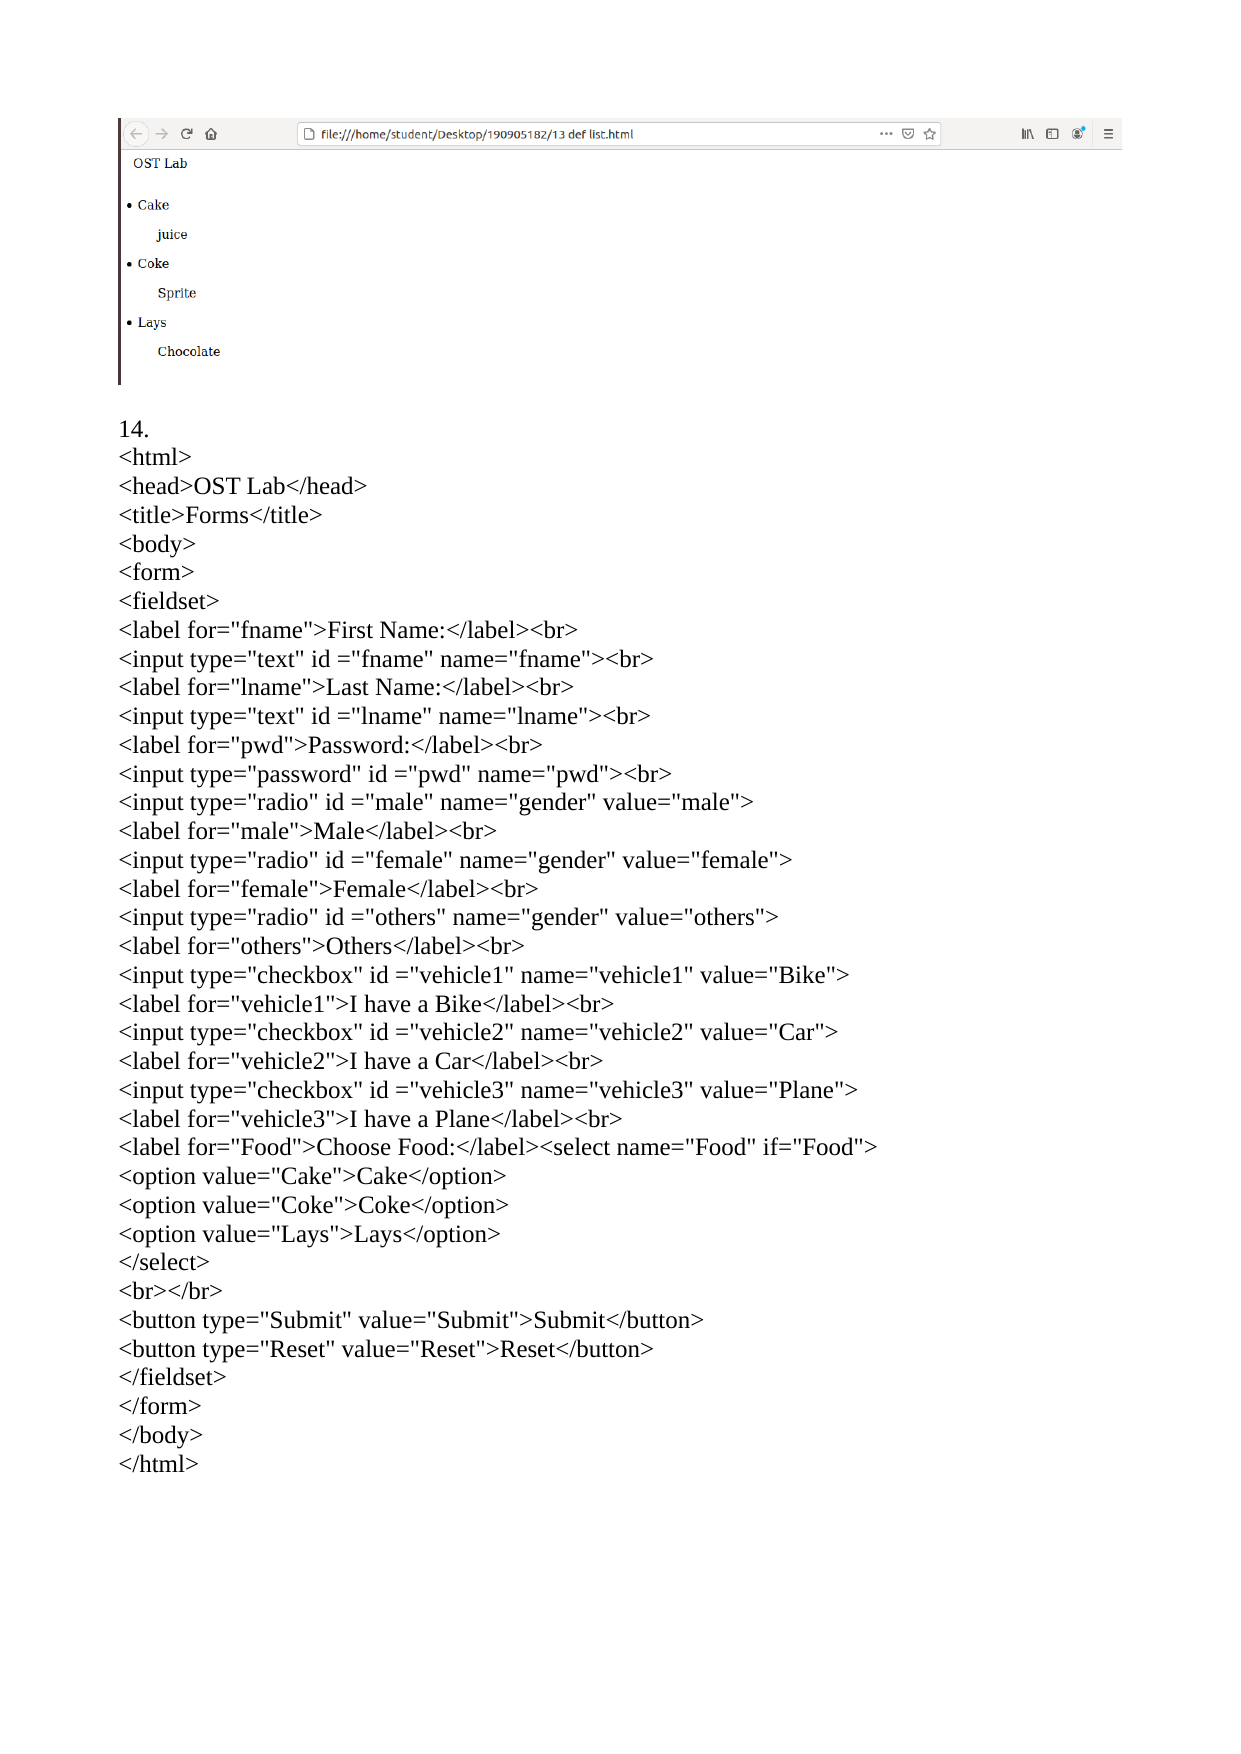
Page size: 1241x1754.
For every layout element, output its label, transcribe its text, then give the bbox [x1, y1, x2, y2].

text <input type="checkbox" id ="vehicle1" name="vehicle1" value="Bike"> [118, 960, 1122, 989]
text <label for="vehicle1">I have a Bike</label><br> [118, 989, 1122, 1017]
text </body> [118, 1420, 1122, 1449]
text </form> [118, 1391, 1122, 1420]
text <label for="male">Male</label><br> [118, 816, 1122, 845]
text <input type="text" id ="lname" name="lname"><br> [118, 701, 1122, 730]
text <fieldset> [118, 586, 1122, 615]
text <option value="Coke">Coke</option> [118, 1190, 1122, 1219]
text </html> [118, 1449, 1122, 1477]
text <form> [118, 557, 1122, 586]
text <head>OST Lab</head> [118, 471, 1122, 500]
text <option value="Cake">Cake</option> [118, 1161, 1122, 1190]
text <br></br> [118, 1276, 1122, 1305]
text <option value="Lays">Lays</option> [118, 1219, 1122, 1247]
text <label for="fname">First Name:</label><br> [118, 615, 1122, 644]
text </fieldset> [118, 1362, 1122, 1391]
picture [118, 118, 1123, 385]
text <title>Forms</title> [118, 500, 1122, 529]
text <input type="radio" id ="female" name="gender" value="female"> [118, 845, 1122, 874]
text <button type="Reset" value="Reset">Reset</button> [118, 1334, 1122, 1362]
text 14. [118, 414, 1122, 442]
text </select> [118, 1247, 1122, 1276]
text <input type="radio" id ="others" name="gender" value="others"> [118, 902, 1122, 931]
text <input type="password" id ="pwd" name="pwd"><br> [118, 759, 1122, 787]
text <button type="Submit" value="Submit">Submit</button> [118, 1305, 1122, 1334]
text <input type="text" id ="fname" name="fname"><br> [118, 644, 1122, 672]
text <label for="vehicle2">I have a Car</label><br> [118, 1046, 1122, 1075]
text <input type="radio" id ="male" name="gender" value="male"> [118, 787, 1122, 816]
text <label for="vehicle3">I have a Plane</label><br> [118, 1104, 1122, 1132]
text <input type="checkbox" id ="vehicle3" name="vehicle3" value="Plane"> [118, 1075, 1122, 1104]
text <label for="others">Others</label><br> [118, 931, 1122, 960]
text <label for="pwd">Password:</label><br> [118, 730, 1122, 759]
text <label for="female">Female</label><br> [118, 874, 1122, 902]
text <label for="lname">Last Name:</label><br> [118, 672, 1122, 701]
text <label for="Food">Choose Food:</label><select name="Food" if="Food"> [118, 1132, 1122, 1161]
text <html> [118, 442, 1122, 471]
text <input type="checkbox" id ="vehicle2" name="vehicle2" value="Car"> [118, 1017, 1122, 1046]
text <body> [118, 529, 1122, 557]
